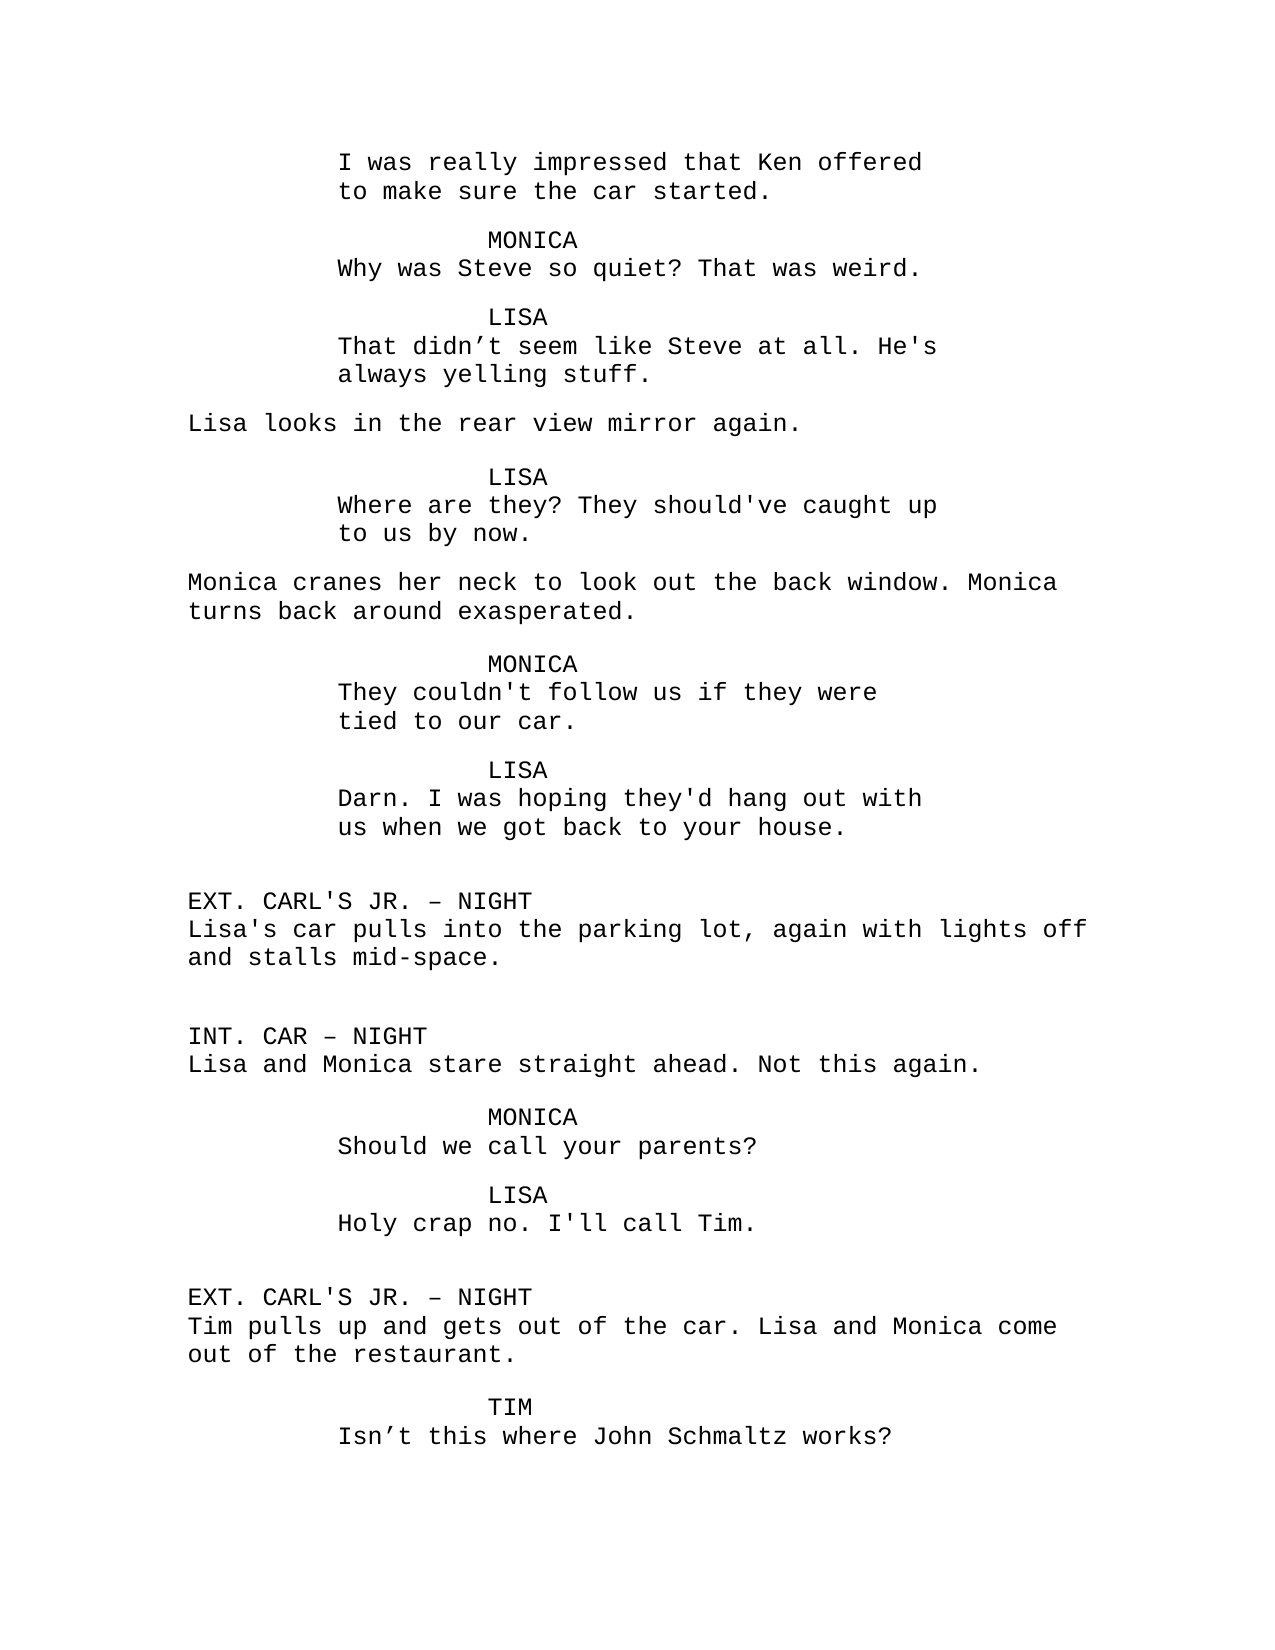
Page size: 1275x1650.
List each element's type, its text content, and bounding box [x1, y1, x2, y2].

text Monica cranes her neck to look out the back window. Monica turns back around exasperated. [187, 570, 1087, 627]
text LISA [187, 464, 1087, 492]
text Where are they? They should've caught up to us by now. [337, 492, 937, 549]
text LISA [187, 1182, 1087, 1211]
text MONICA [187, 227, 1087, 256]
text TIM [187, 1395, 1087, 1423]
text Holy crap no. I'll call Tim. [337, 1211, 937, 1239]
text LISA [187, 305, 1087, 333]
text That didn’t seem like Steve at all. He's always yelling stuff. [337, 333, 937, 390]
text Isn’t this where John Schmaltz works? [337, 1423, 937, 1452]
text Why was Steve so quiet? That was weird. [337, 256, 937, 284]
subtitle INT. CAR – NIGHT [187, 1023, 1087, 1052]
subtitle EXT. CARL'S JR. – NIGHT [187, 1285, 1087, 1313]
text MONICA [187, 1105, 1087, 1133]
subtitle EXT. CARL'S JR. – NIGHT [187, 888, 1087, 917]
text Darn. I was hoping they'd hang out with us when we got back to your house. [337, 786, 937, 842]
text LISA [187, 757, 1087, 786]
text Lisa looks in the rear view mirror again. [187, 411, 1087, 439]
text They couldn't follow us if they were tied to our car. [337, 680, 937, 737]
text Tim pulls up and gets out of the car. Lisa and Monica come out of the restaurant. [187, 1313, 1087, 1370]
text I was really impressed that Ken offered to make sure the car started. [337, 150, 937, 207]
text MONICA [187, 652, 1087, 680]
text Should we call your parents? [337, 1133, 937, 1162]
text Lisa and Monica stare straight ahead. Not this again. [187, 1052, 1087, 1080]
text Lisa's car pulls into the parking lot, again with lights off and stalls mid-space. [187, 917, 1087, 973]
